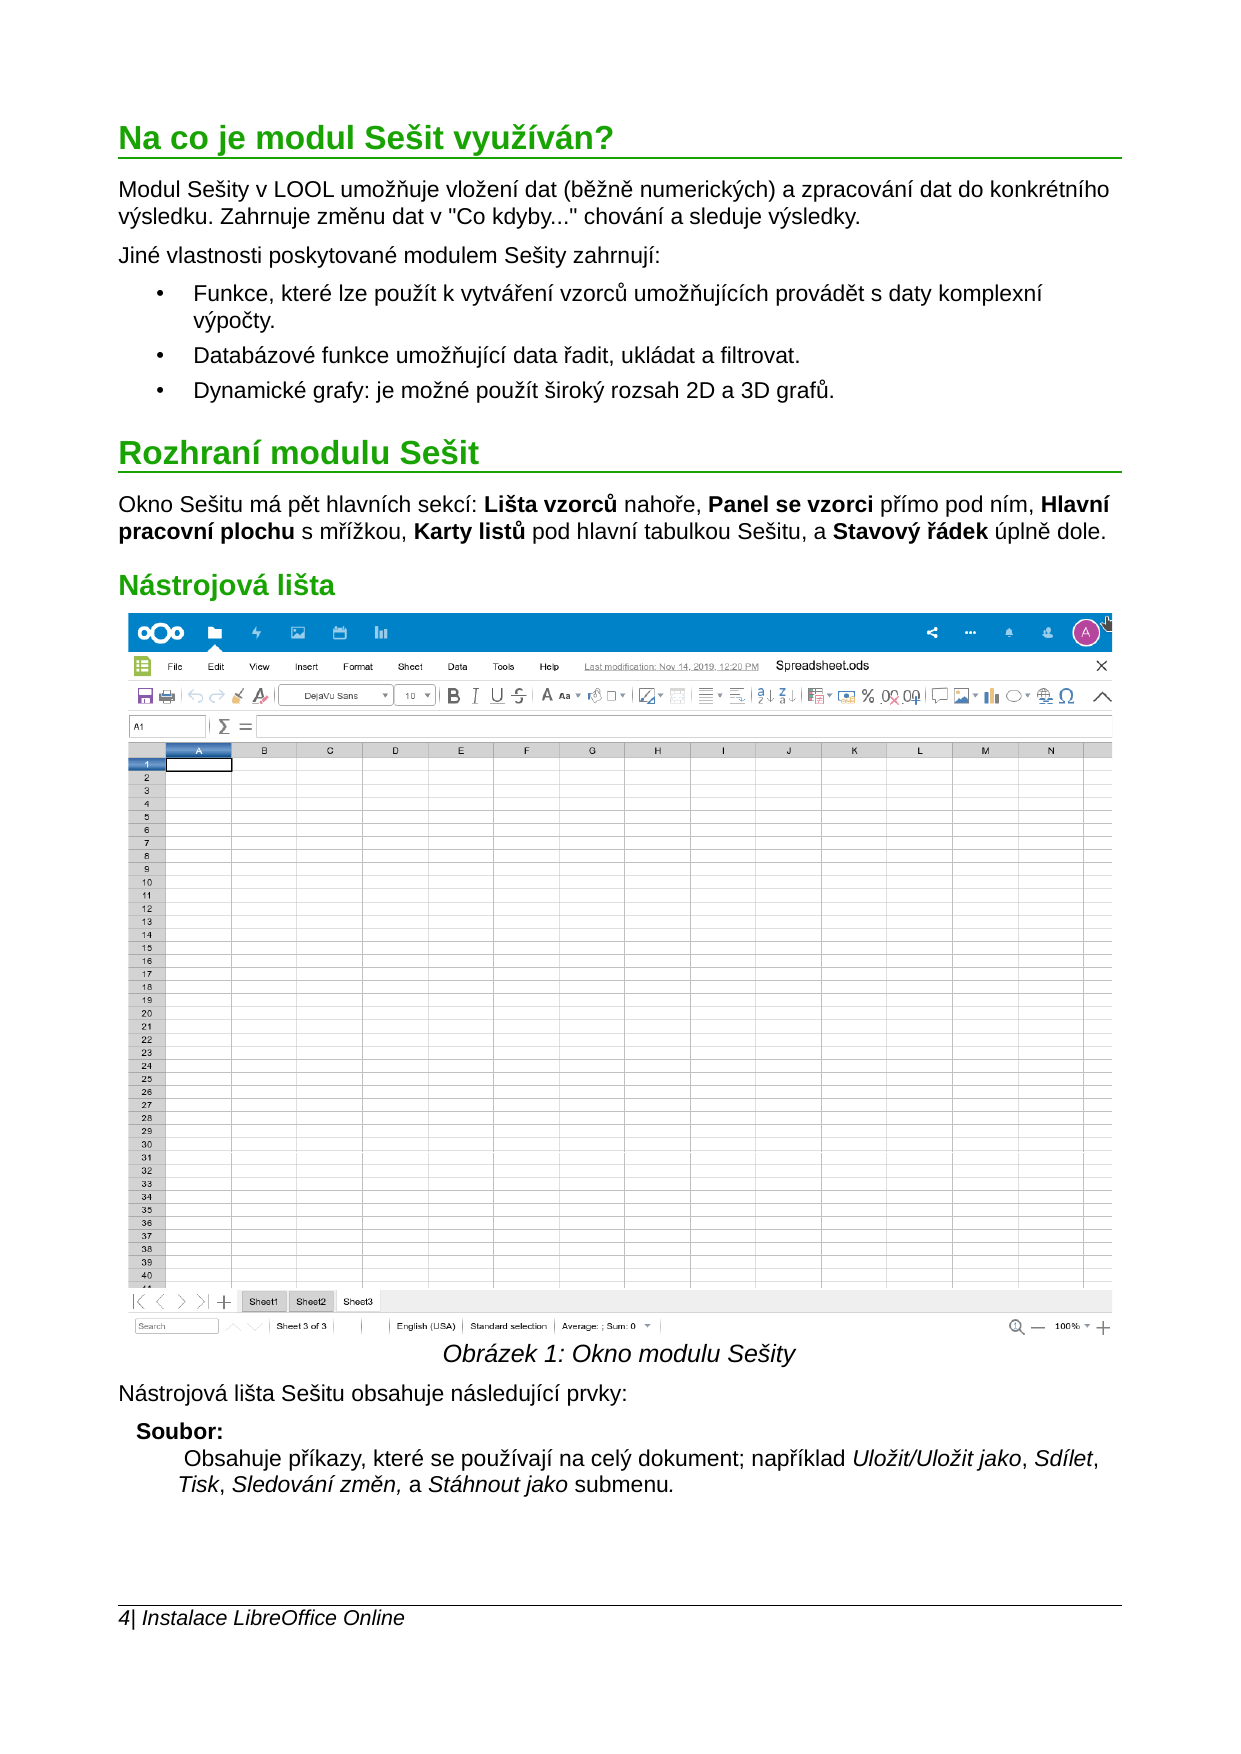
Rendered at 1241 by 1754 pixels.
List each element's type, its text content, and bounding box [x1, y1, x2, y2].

text Nástrojová lišta Sešitu obsahuje následující prvky: [118, 1379, 1122, 1406]
text Soubor: [136, 1418, 1122, 1445]
text Okno Sešitu má pět hlavních sekcí: Lišta vzorců nahoře, Panel se vzorci přímo pod ním, Hlavní pracovní plochu s mřížkou, Karty listů pod hlavní tabulkou Sešitu, a Stavový řádek úplně dole. [118, 491, 1122, 544]
subtitle Rozhraní modulu Sešit [118, 433, 1122, 471]
subtitle Nástrojová lišta [118, 568, 1122, 601]
text Modul Sešity v LOOL umožňuje vložení dat (běžně numerických) a zpracování dat do konkrétního výsledku. Zahrnuje změnu dat v "Co kdyby..." chování a sleduje výsledky. [118, 176, 1122, 229]
list Jiné vlastnosti poskytované modulem Sešity zahrnují: [118, 242, 1122, 268]
subtitle Na co je modul Sešit využíván? [118, 118, 1122, 157]
text Obsahuje příkazy, které se používají na celý dokument; například Uložit/Uložit jako, Sdílet, Tisk, Sledování změn, a Stáhnout jako submenu. [177, 1445, 1122, 1497]
picture [128, 613, 1113, 1339]
text Obrázek 1: Okno modulu Sešity [118, 613, 1122, 1367]
list Dynamické grafy: je možné použít široký rozsah 2D a 3D grafů. [156, 377, 1122, 403]
list Databázové funkce umožňující data řadit, ukládat a filtrovat. [156, 342, 1122, 368]
list Funkce, které lze použít k vytváření vzorců umožňujících provádět s daty komplexní výpočty. [156, 280, 1122, 333]
